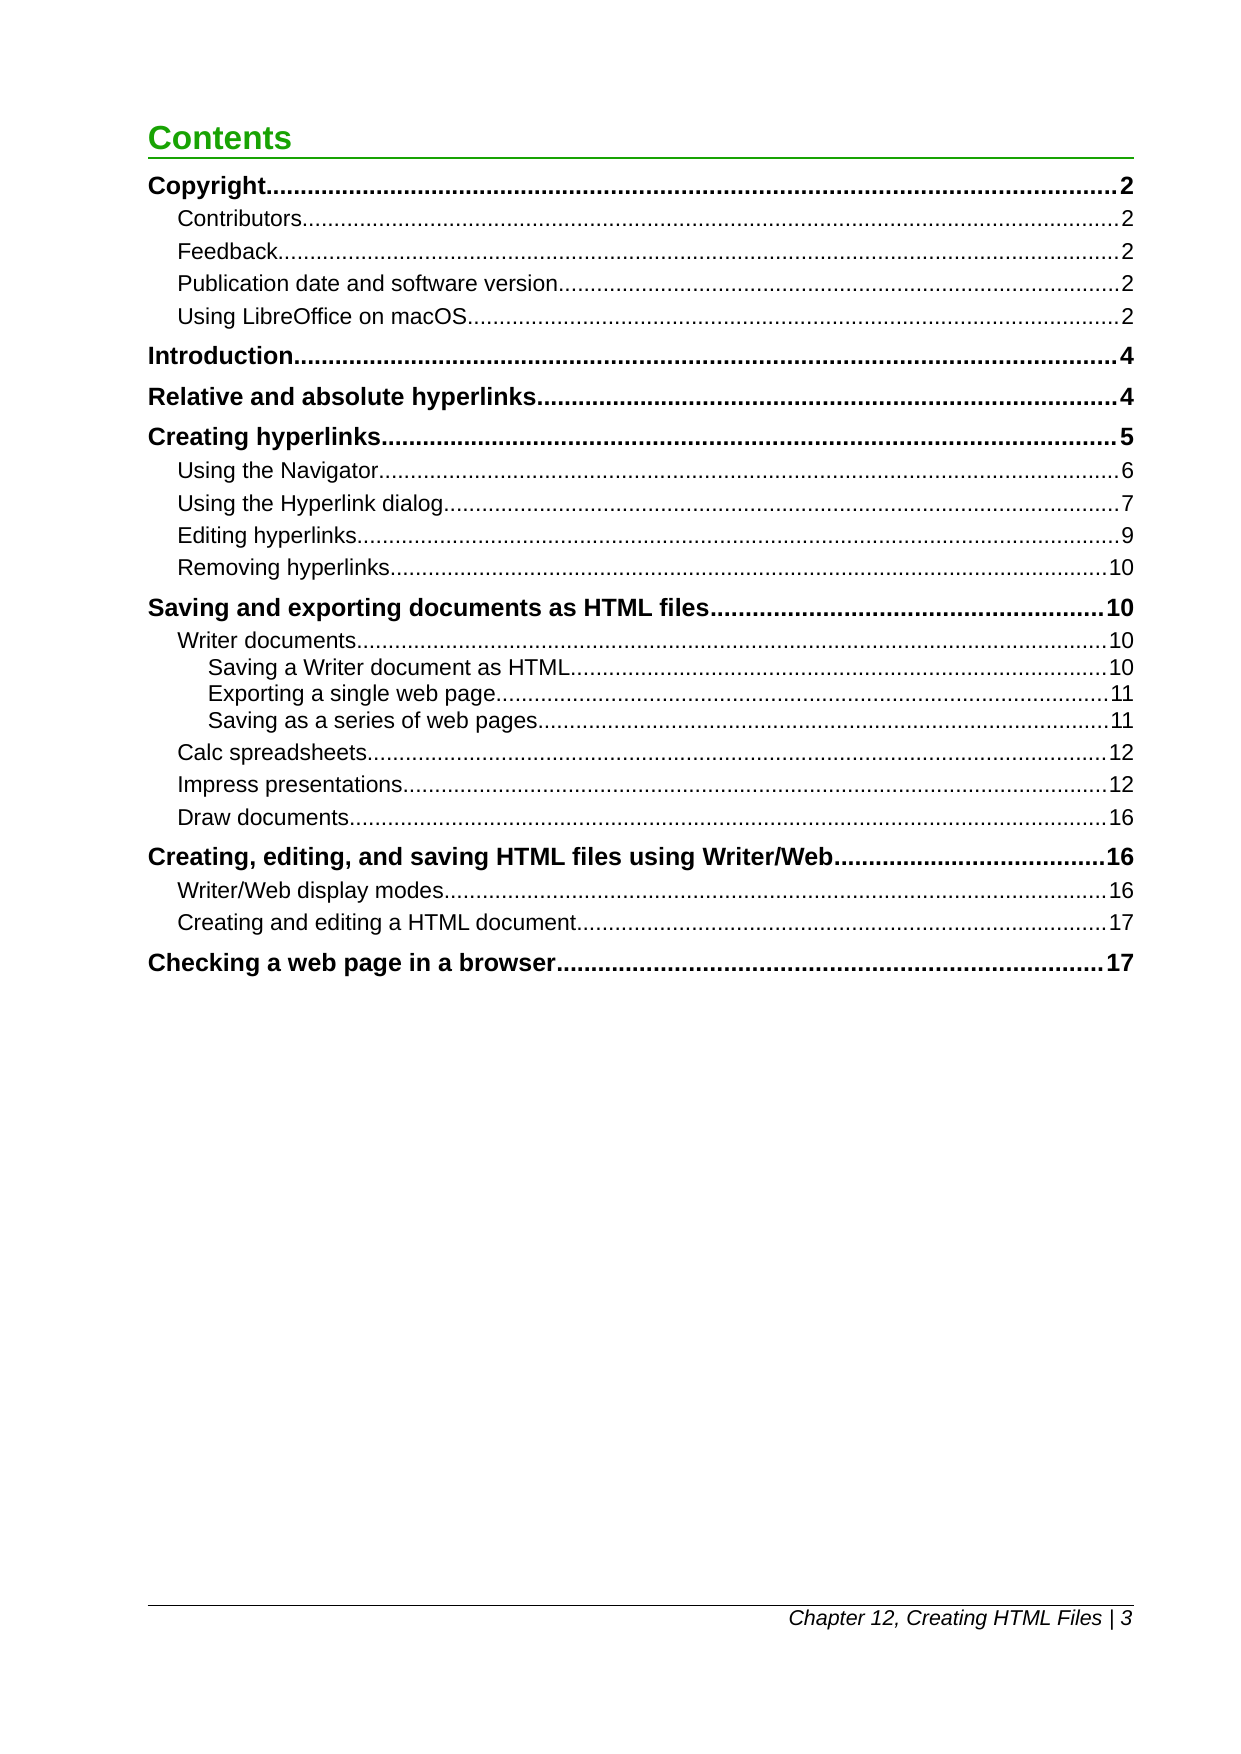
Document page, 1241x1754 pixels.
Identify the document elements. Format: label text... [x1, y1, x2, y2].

text Using the Hyperlink dialog 7 [177, 489, 1134, 516]
text Removing hyperlinks 10 [177, 554, 1134, 581]
text Writer documents 10 [177, 627, 1134, 654]
subtitle Contents [148, 118, 1134, 157]
text Relative and absolute hyperlinks 4 [148, 382, 1134, 410]
text Saving a Writer document as HTML 10 [208, 654, 1134, 680]
text Calc spreadsheets 12 [177, 739, 1134, 765]
text Introduction 4 [148, 341, 1134, 370]
text Impress presentations 12 [177, 771, 1134, 798]
text Using the Navigator 6 [177, 457, 1134, 483]
text Saving and exporting documents as HTML files 10 [148, 593, 1134, 621]
text Creating hyperlinks 5 [148, 422, 1134, 451]
text Feedback 2 [177, 238, 1134, 264]
text Editing hyperlinks 9 [177, 522, 1134, 548]
text Creating and editing a HTML document 17 [177, 909, 1134, 936]
text Creating, editing, and saving HTML files using Writer/Web 16 [148, 842, 1134, 871]
text Checking a web page in a browser 17 [148, 948, 1134, 976]
text Using LibreOffice on macOS 2 [177, 303, 1134, 329]
text Exporting a single web page 11 [208, 680, 1134, 707]
text Writer/Web display modes 16 [177, 877, 1134, 903]
text Draw documents 16 [177, 804, 1134, 830]
text Copyright 2 [148, 171, 1134, 199]
text Publication date and software version 2 [177, 270, 1134, 297]
text Saving as a series of web pages 11 [208, 707, 1134, 733]
text Contributors 2 [177, 205, 1134, 232]
